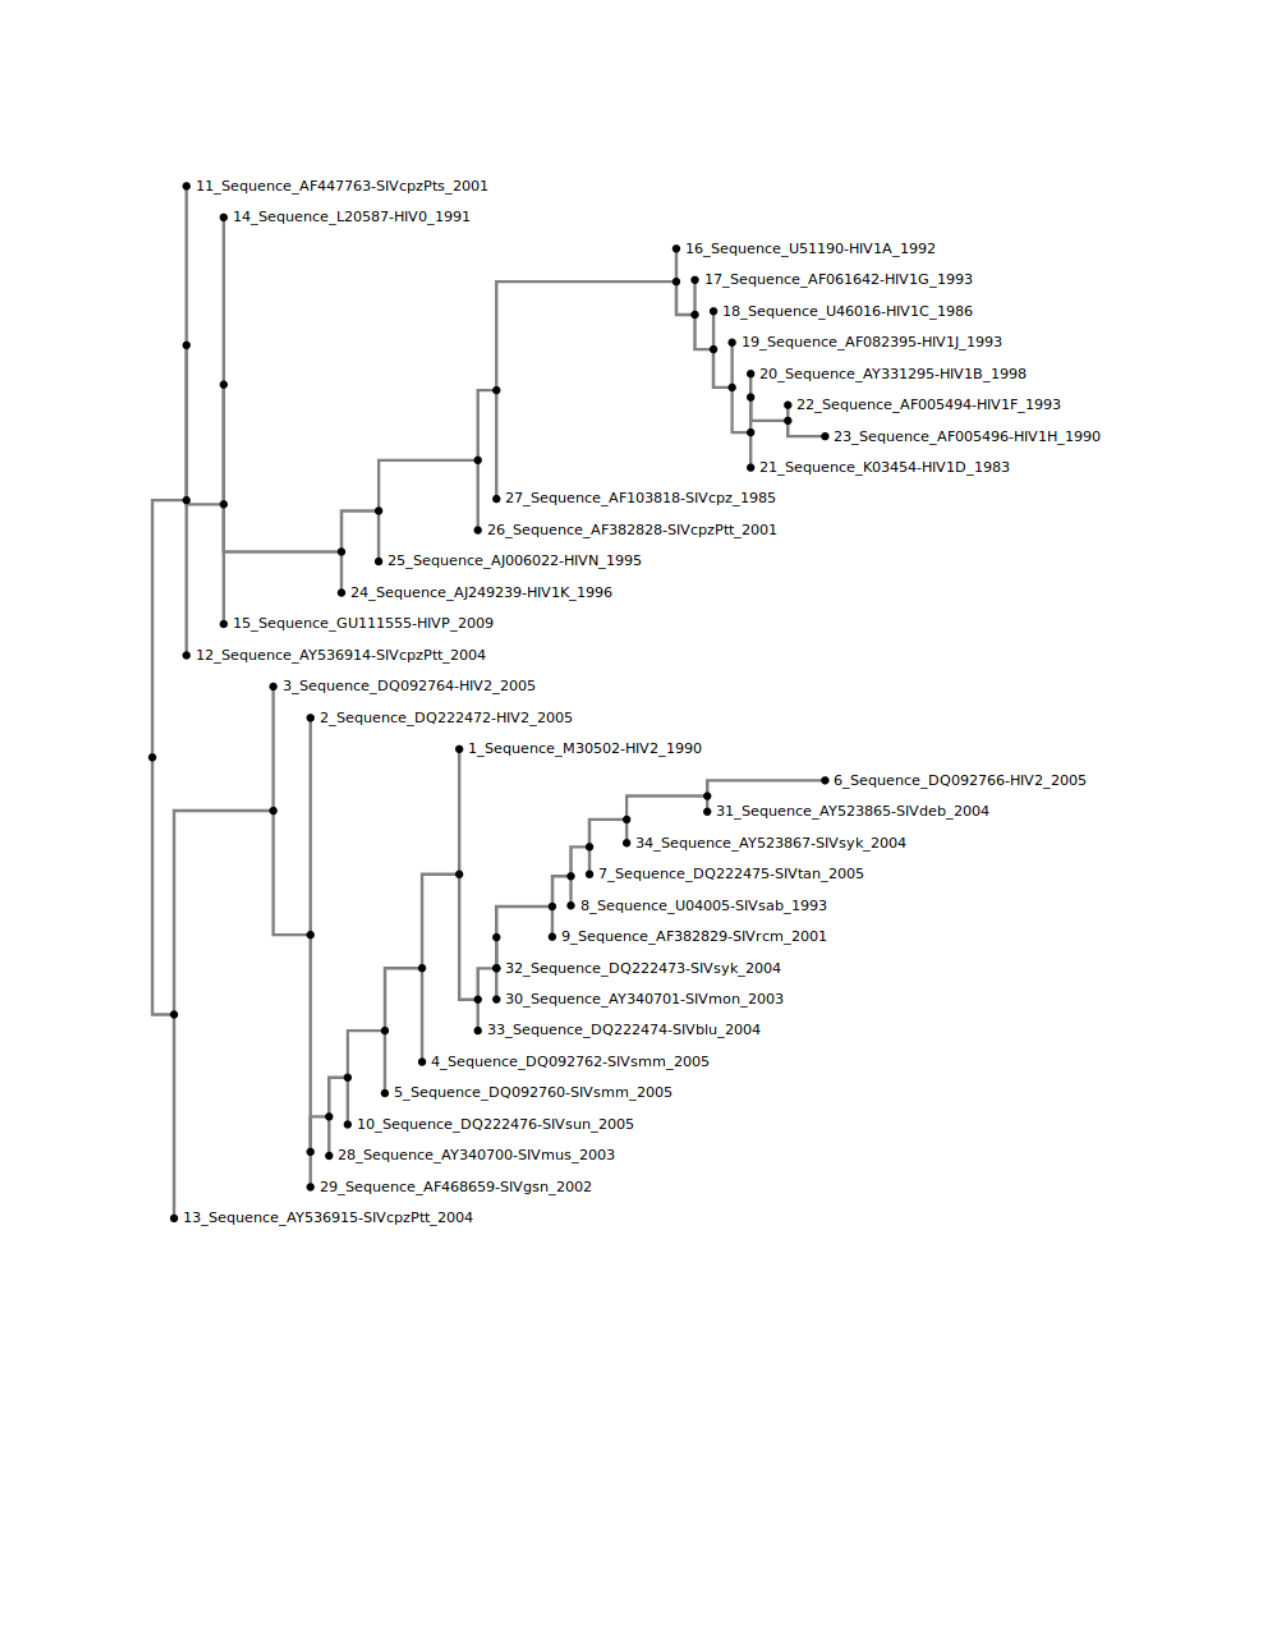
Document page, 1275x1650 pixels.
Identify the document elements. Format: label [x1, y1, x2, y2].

picture [118, 118, 1157, 1340]
